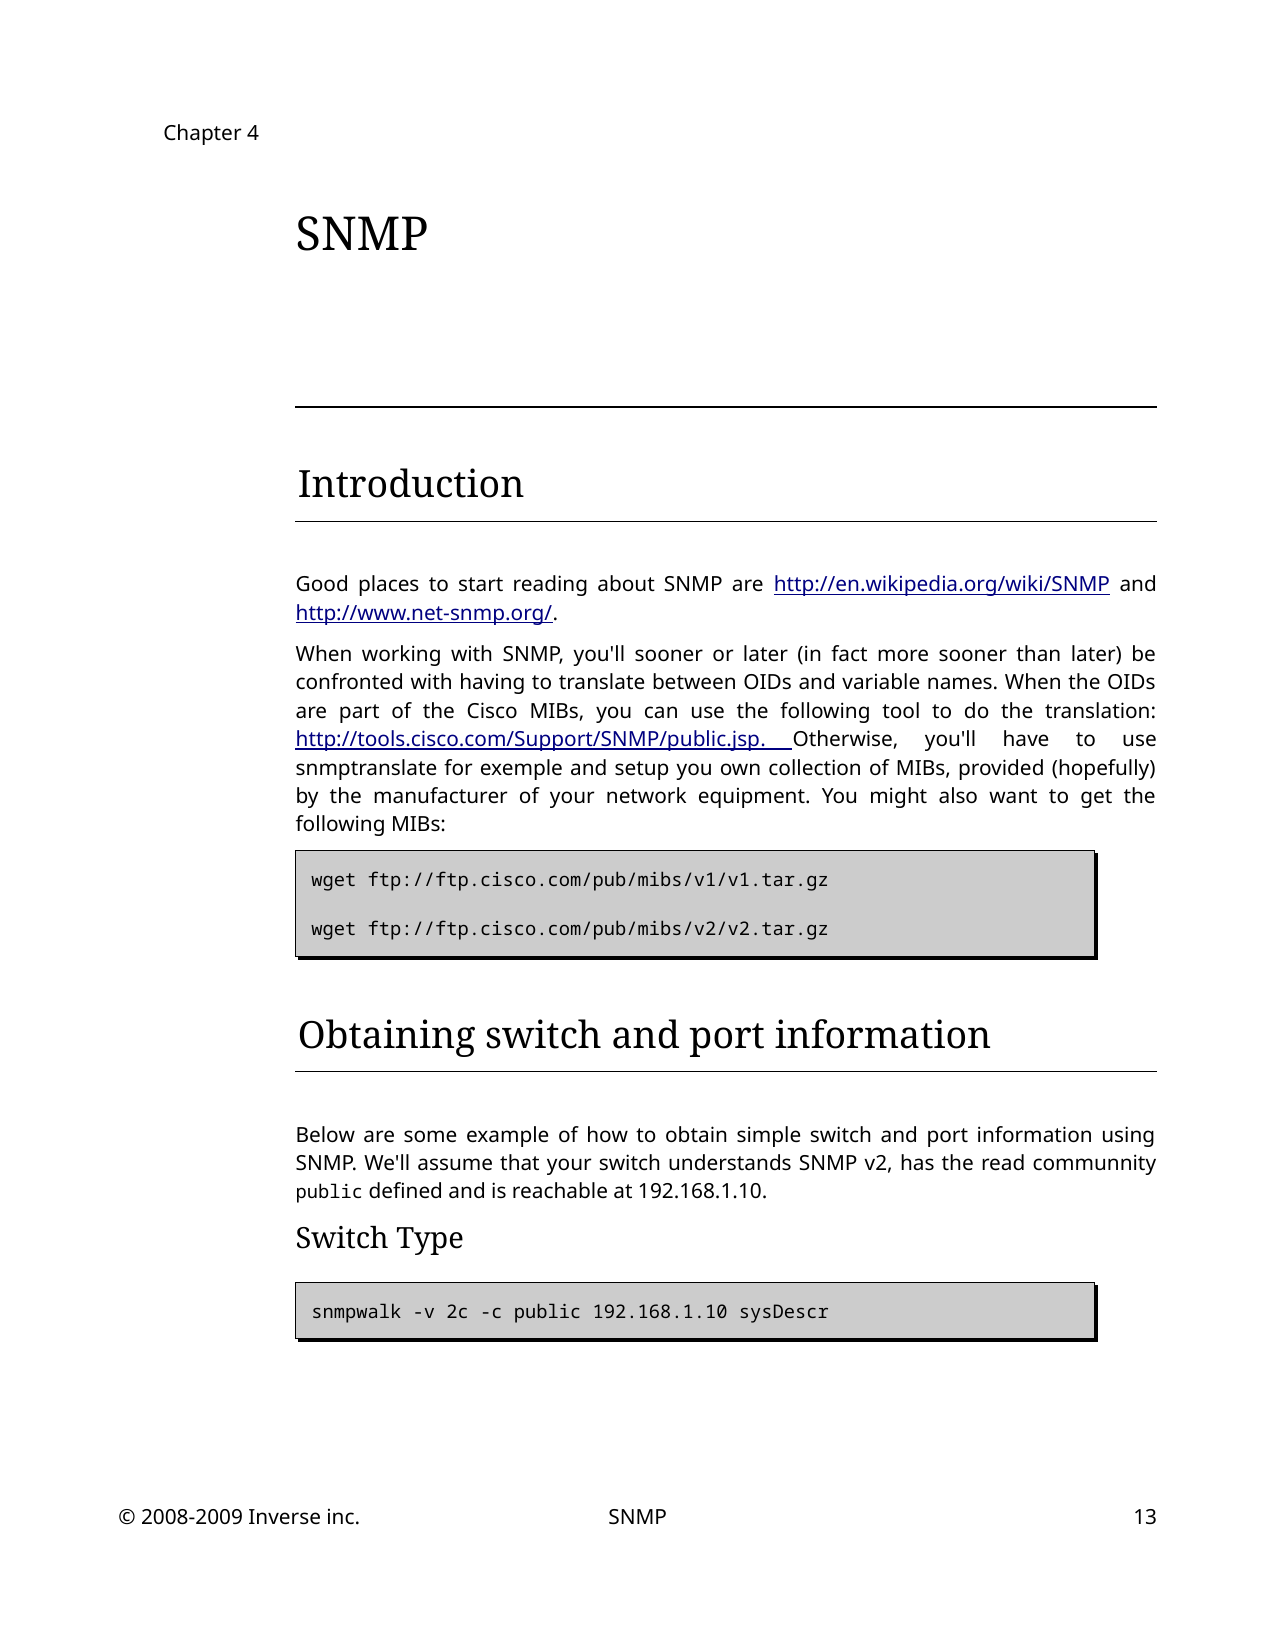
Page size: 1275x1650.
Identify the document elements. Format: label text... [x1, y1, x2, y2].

text When working with SNMP, you'll sooner or later (in fact more sooner than later) be confronted with having to translate between OIDs and variable names. When the OIDs are part of the Cisco MIBs, you can use the following tool to do the translation: http://tools.cisco.com/Support/SNMP/public.jsp. Otherwise, you'll have to use snmptranslate for exemple and setup you own collection of MIBs, provided (hopefully) by the manufacturer of your network equipment. You might also want to get the following MIBs: [295, 639, 1157, 838]
text snmpwalk -v 2c -c public 192.168.1.10 sysDescr [296, 1283, 1094, 1338]
subtitle Obtaining switch and port information [295, 1008, 1157, 1071]
subtitle Switch Type [295, 1218, 1157, 1257]
text wget ftp://ftp.cisco.com/pub/mibs/v2/v2.tar.gz [296, 899, 1094, 956]
text wget ftp://ftp.cisco.com/pub/mibs/v1/v1.tar.gz [296, 851, 1094, 892]
subtitle SNMP [295, 201, 1157, 406]
subtitle Introduction [295, 458, 1157, 521]
text Good places to start reading about SNMP are http://en.wikipedia.org/wiki/SNMP and http://www.net-snmp.org/. [295, 569, 1157, 626]
text Below are some example of how to obtain simple switch and port information using SNMP. We'll assume that your switch understands SNMP v2, has the read communnity public defined and is reachable at 192.168.1.10. [295, 1120, 1157, 1205]
